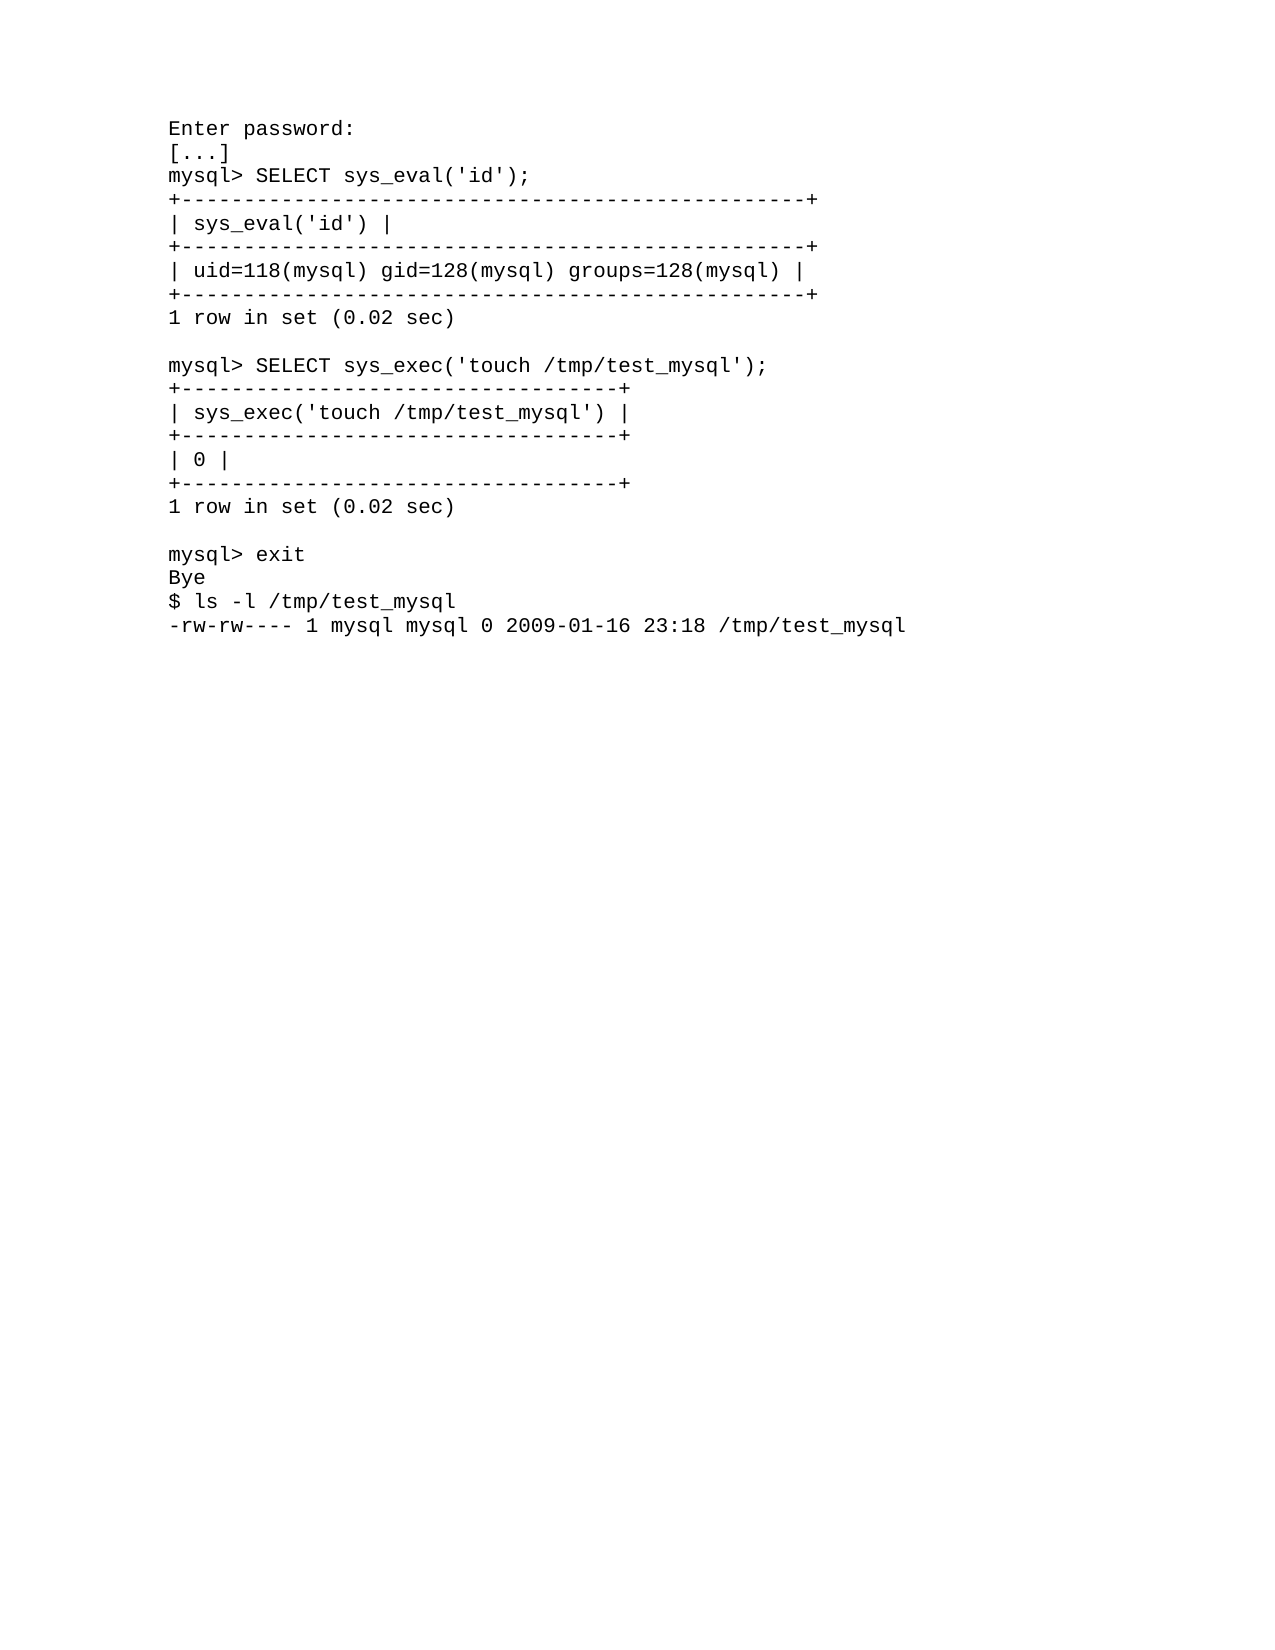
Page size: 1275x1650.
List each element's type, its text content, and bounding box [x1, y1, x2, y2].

text Bye [118, 567, 1157, 591]
text mysql> SELECT sys_exec('touch /tmp/test_mysql'); [118, 354, 1157, 378]
text | uid=118(mysql) gid=128(mysql) groups=128(mysql) | [118, 260, 1157, 284]
text -rw-rw---- 1 mysql mysql 0 2009-01-16 23:18 /tmp/test_mysql [118, 615, 1157, 638]
text | sys_exec('touch /tmp/test_mysql') | [118, 402, 1157, 426]
text +--------------------------------------------------+ [118, 236, 1157, 260]
text +--------------------------------------------------+ [118, 284, 1157, 307]
text 1 row in set (0.02 sec) [118, 496, 1157, 520]
text mysql> exit [118, 544, 1157, 567]
text +--------------------------------------------------+ [118, 189, 1157, 213]
text Enter password: [118, 118, 1157, 142]
text +-----------------------------------+ [118, 473, 1157, 496]
text $ ls -l /tmp/test_mysql [118, 591, 1157, 615]
text | sys_eval('id') | [118, 213, 1157, 236]
text +-----------------------------------+ [118, 426, 1157, 449]
text +-----------------------------------+ [118, 378, 1157, 402]
text | 0 | [118, 449, 1157, 473]
text 1 row in set (0.02 sec) [118, 307, 1157, 331]
text mysql> SELECT sys_eval('id'); [118, 165, 1157, 189]
text [...] [118, 142, 1157, 165]
